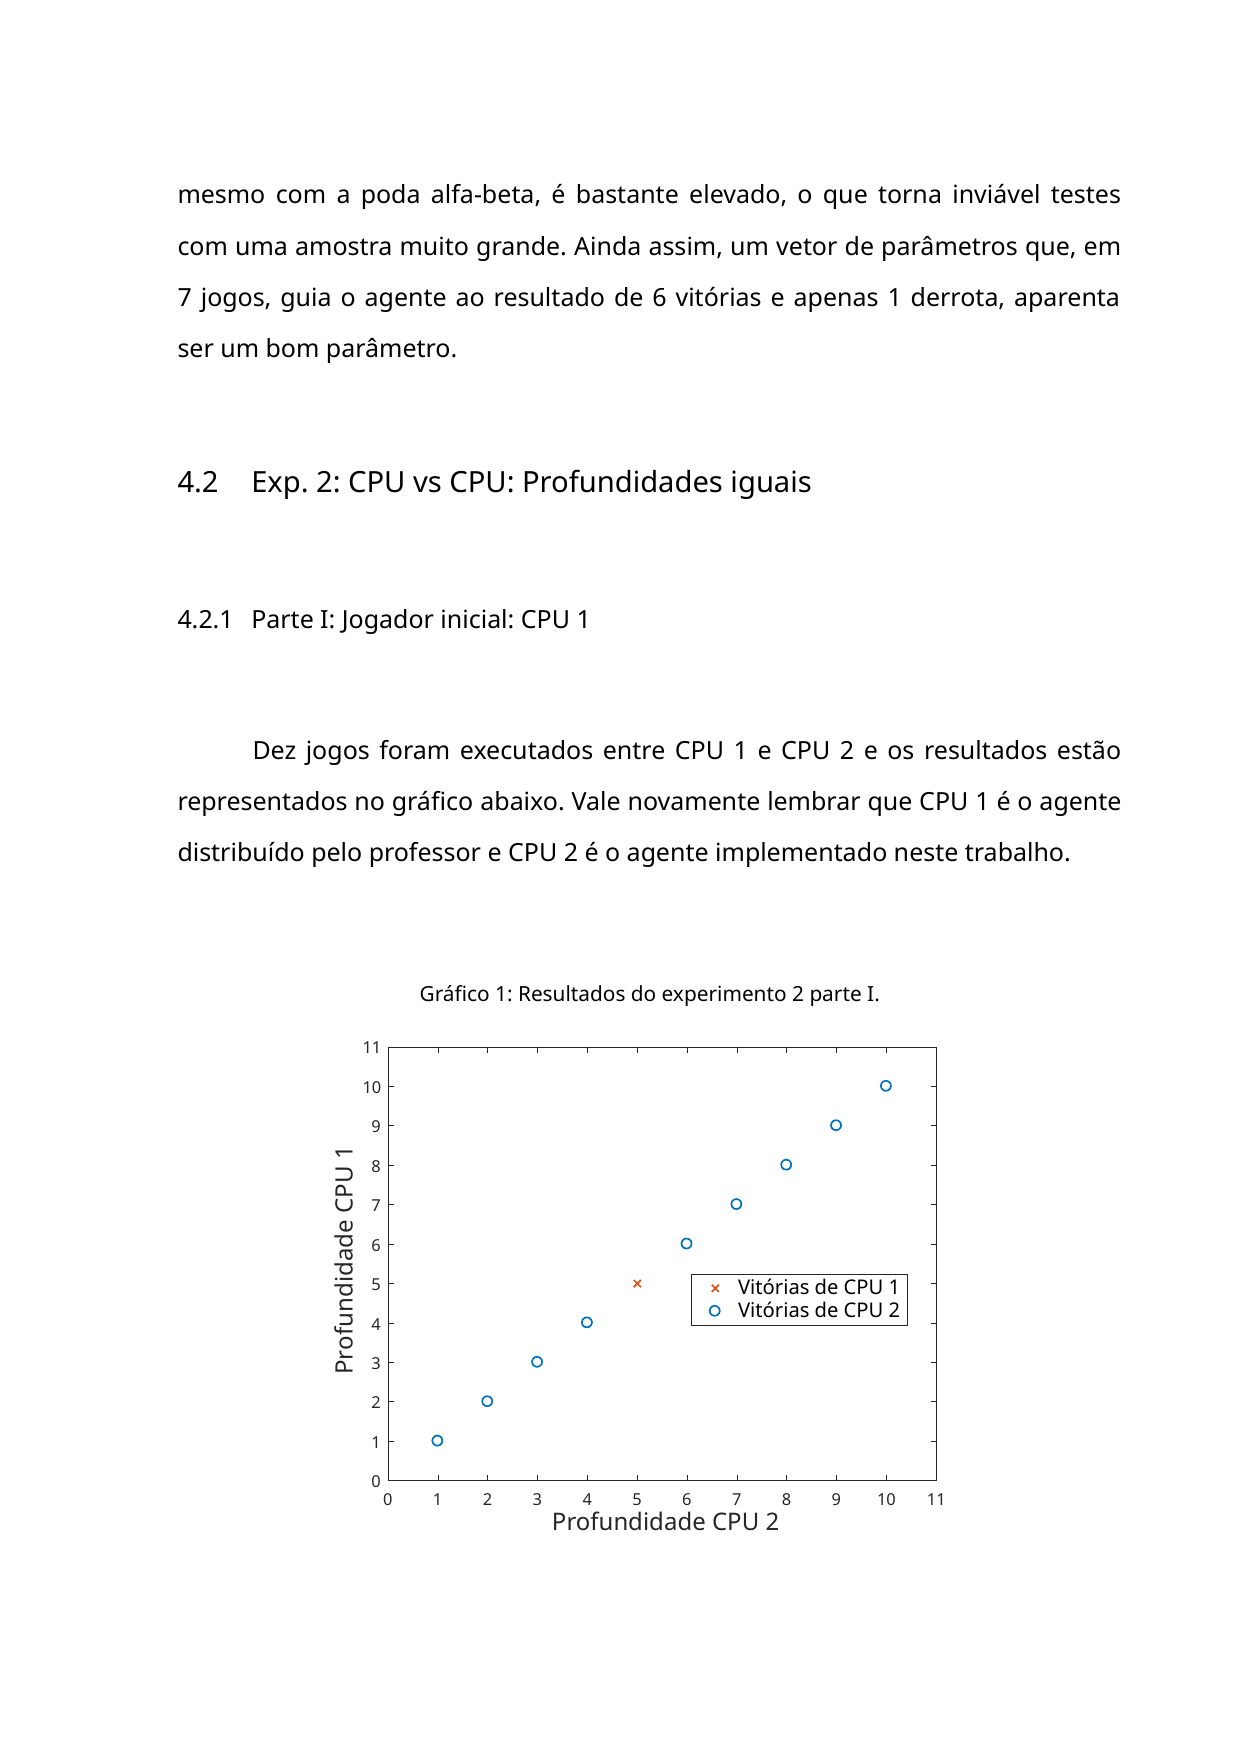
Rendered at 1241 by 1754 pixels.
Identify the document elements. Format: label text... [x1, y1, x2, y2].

subtitle Exp. 2: CPU vs CPU: Profundidades iguais [177, 462, 1122, 501]
text Gráfico 1: Resultados do experimento 2 parte I. [295, 979, 1004, 1007]
text mesmo com a poda alfa-beta, é bastante elevado, o que torna inviável testes com uma amostra muito grande. Ainda assim, um vetor de parâmetros que, em 7 jogos, guia o agente ao resultado de 6 vitórias e apenas 1 derrota, aparenta ser um bom parâmetro. [177, 177, 1122, 364]
subtitle Parte I: Jogador inicial: CPU 1 [177, 601, 1122, 636]
text Dez jogos foram executados entre CPU 1 e CPU 2 e os resultados estão representados no gráfico abaixo. Vale novamente lembrar que CPU 1 é o agente distribuído pelo professor e CPU 2 é o agente implementado neste trabalho. [177, 733, 1122, 869]
